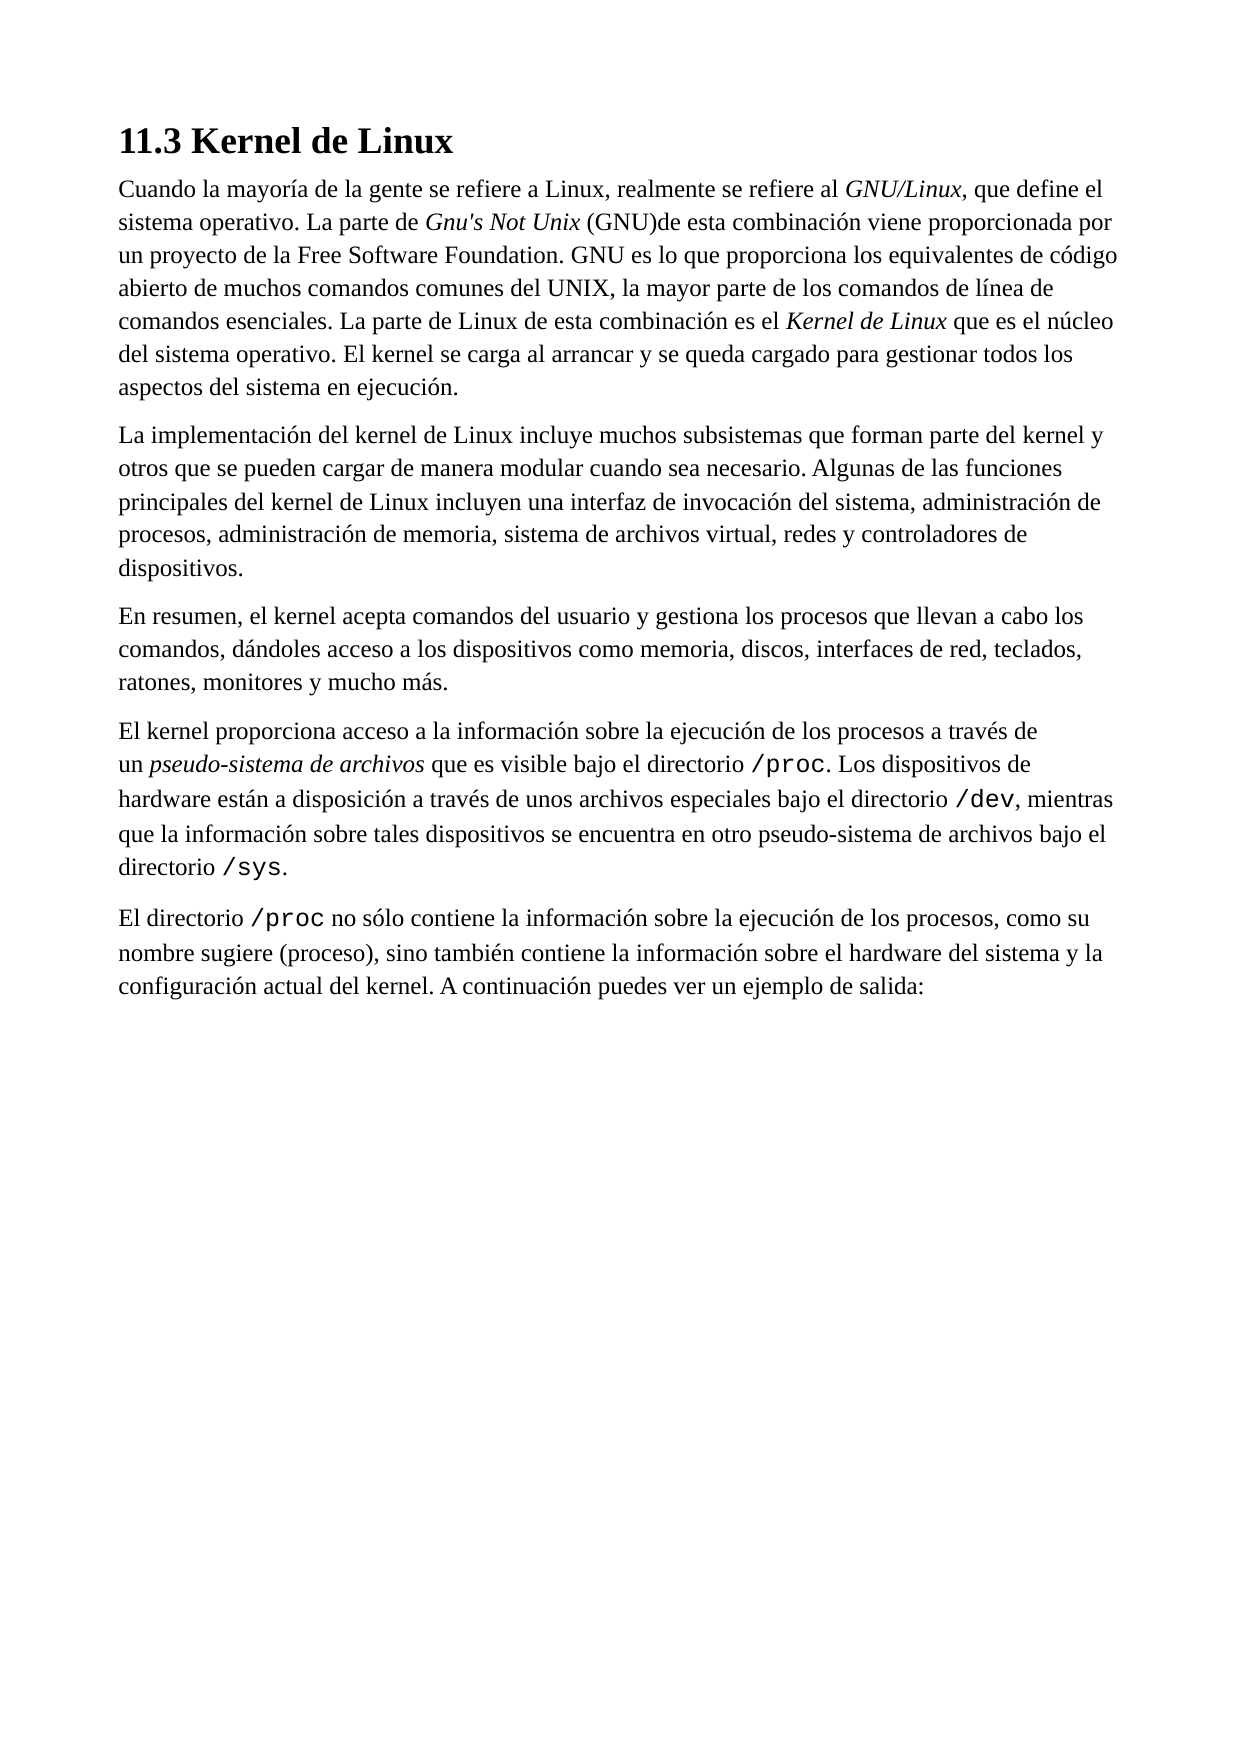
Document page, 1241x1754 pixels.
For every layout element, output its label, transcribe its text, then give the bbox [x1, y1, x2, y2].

text El kernel proporciona acceso a la información sobre la ejecución de los procesos a través de un pseudo-sistema de archivos que es visible bajo el directorio /proc. Los dispositivos de hardware están a disposición a través de unos archivos especiales bajo el directorio /dev, mientras que la información sobre tales dispositivos se encuentra en otro pseudo-sistema de archivos bajo el directorio /sys. [118, 716, 1122, 883]
text En resumen, el kernel acepta comandos del usuario y gestiona los procesos que llevan a cabo los comandos, dándoles acceso a los dispositivos como memoria, discos, interfaces de red, teclados, ratones, monitores y mucho más. [118, 601, 1122, 696]
text El directorio /proc no sólo contiene la información sobre la ejecución de los procesos, como su nombre sugiere (proceso), sino también contiene la información sobre el hardware del sistema y la configuración actual del kernel. A continuación puedes ver un ejemplo de salida: [118, 903, 1122, 1000]
text Cuando la mayoría de la gente se refiere a Linux, realmente se refiere al GNU/Linux, que define el sistema operativo. La parte de Gnu's Not Unix (GNU)de esta combinación viene proporcionada por un proyecto de la Free Software Foundation. GNU es lo que proporciona los equivalentes de código abierto de muchos comandos comunes del UNIX, la mayor parte de los comandos de línea de comandos esenciales. La parte de Linux de esta combinación es el Kernel de Linux que es el núcleo del sistema operativo. El kernel se carga al arrancar y se queda cargado para gestionar todos los aspectos del sistema en ejecución. [118, 174, 1122, 401]
text La implementación del kernel de Linux incluye muchos subsistemas que forman parte del kernel y otros que se pueden cargar de manera modular cuando sea necesario. Algunas de las funciones principales del kernel de Linux incluyen una interfaz de invocación del sistema, administración de procesos, administración de memoria, sistema de archivos virtual, redes y controladores de dispositivos. [118, 421, 1122, 581]
subtitle 11.3 Kernel de Linux [118, 118, 1122, 161]
